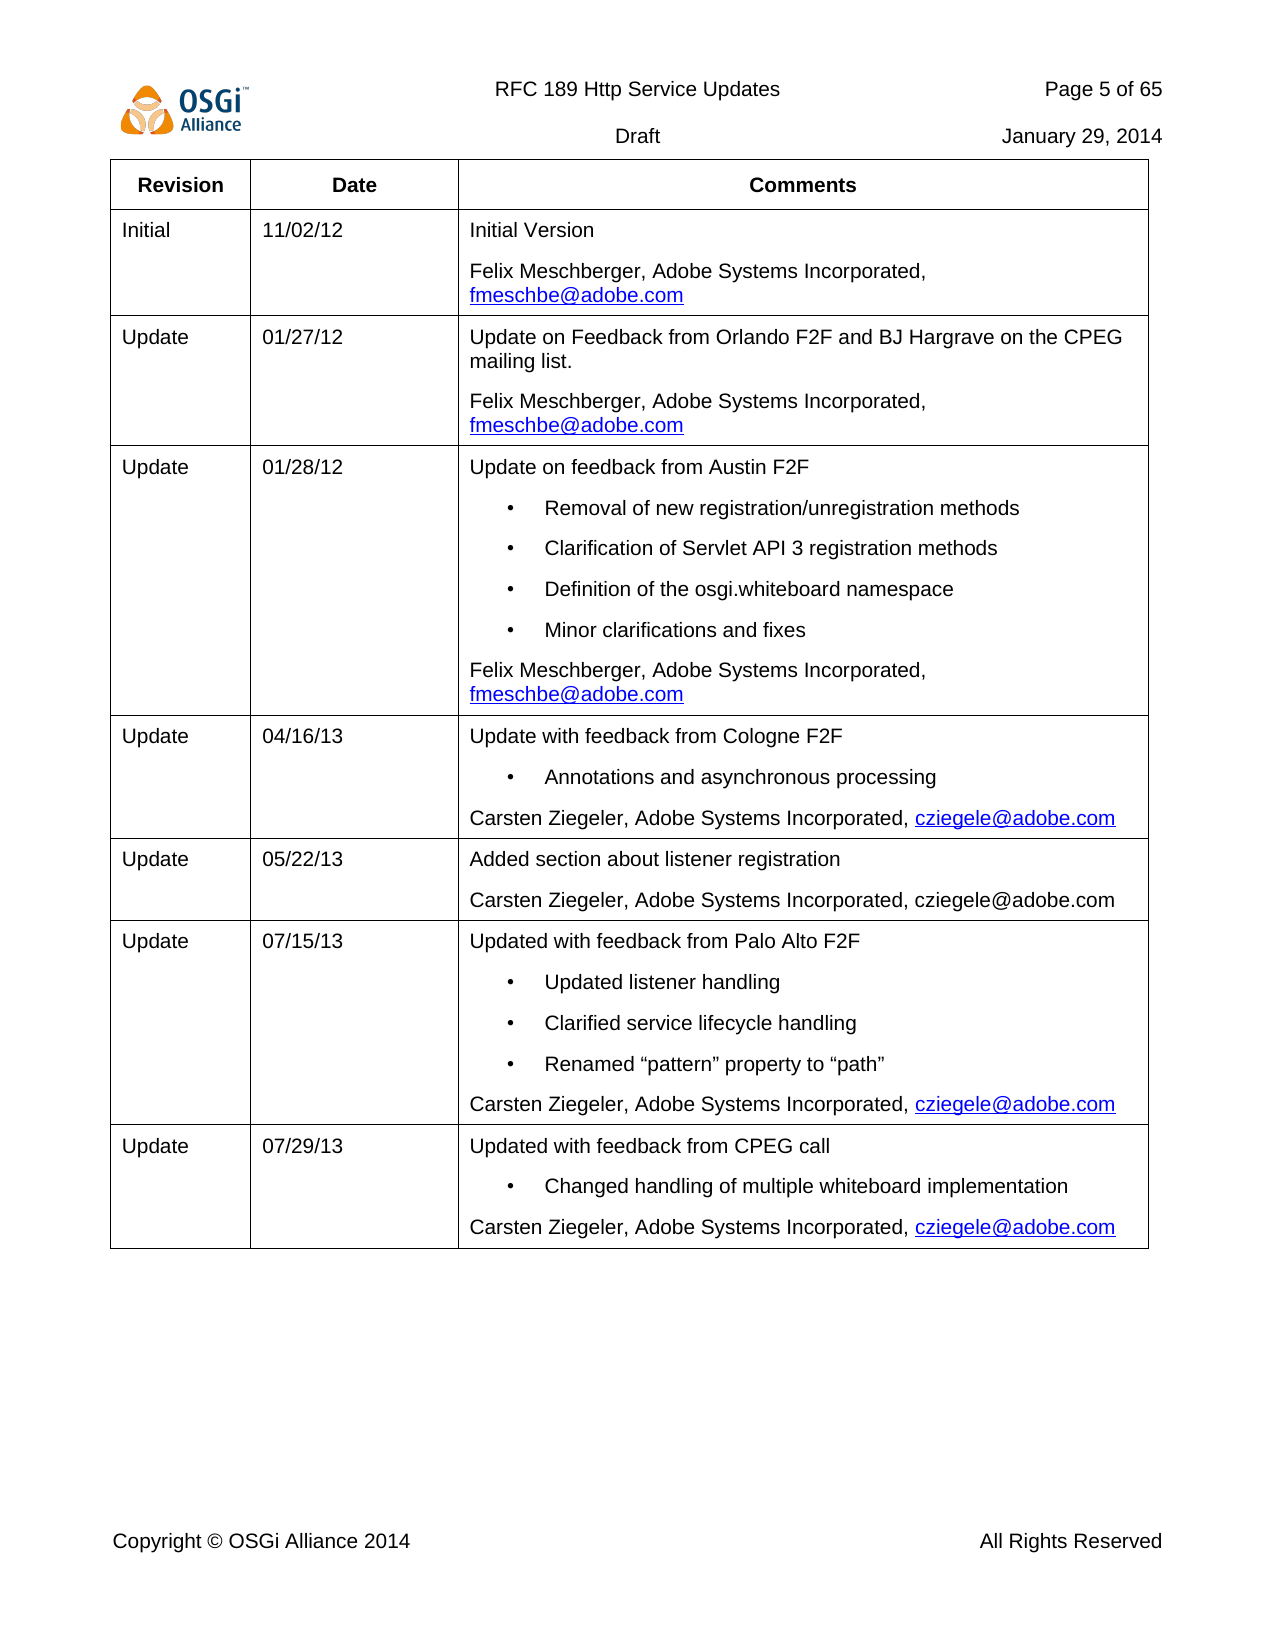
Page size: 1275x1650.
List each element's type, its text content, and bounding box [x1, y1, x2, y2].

table_cell 07/15/13 [251, 921, 458, 1124]
table_cell Update [111, 446, 250, 714]
table_cell Update [111, 716, 250, 838]
table_header Comments [459, 160, 1148, 209]
table_cell Update on Feedback from Orlando F2F and BJ Hargrave on the CPEG mailing list. Felix Meschberger, Adobe Systems Incorporated, fmeschbe@adobe.com [459, 316, 1148, 445]
table_cell Initial [111, 210, 250, 315]
table_cell Added section about listener registration Carsten Ziegeler, Adobe Systems Incorporated, cziegele@adobe.com [459, 839, 1148, 920]
table_cell Update with feedback from Cologne F2F Annotations and asynchronous processing Carsten Ziegeler, Adobe Systems Incorporated, cziegele@adobe.com [459, 716, 1148, 838]
table_cell Updated with feedback from CPEG call Changed handling of multiple whiteboard implementation Carsten Ziegeler, Adobe Systems Incorporated, cziegele@adobe.com [459, 1125, 1148, 1247]
table_header Revision [111, 160, 250, 209]
table_cell Update [111, 316, 250, 445]
table_cell Update [111, 1125, 250, 1247]
table_cell Update on feedback from Austin F2F Removal of new registration/unregistration methods Clarification of Servlet API 3 registration methods Definition of the osgi.whiteboard namespace Minor clarifications and fixes Felix Meschberger, Adobe Systems Incorporated, fmeschbe@adobe.com [459, 446, 1148, 714]
table_cell 01/28/12 [251, 446, 458, 714]
table_header Date [251, 160, 458, 209]
table_cell 11/02/12 [251, 210, 458, 315]
picture [113, 78, 257, 142]
table_cell 05/22/13 [251, 839, 458, 920]
table_cell Initial Version Felix Meschberger, Adobe Systems Incorporated, fmeschbe@adobe.com [459, 210, 1148, 315]
table_cell 07/29/13 [251, 1125, 458, 1247]
table_cell 01/27/12 [251, 316, 458, 445]
table_cell Updated with feedback from Palo Alto F2F Updated listener handling Clarified service lifecycle handling Renamed “pattern” property to “path” Carsten Ziegeler, Adobe Systems Incorporated, cziegele@adobe.com [459, 921, 1148, 1124]
table_cell Update [111, 839, 250, 920]
table_cell Update [111, 921, 250, 1124]
table_cell 04/16/13 [251, 716, 458, 838]
